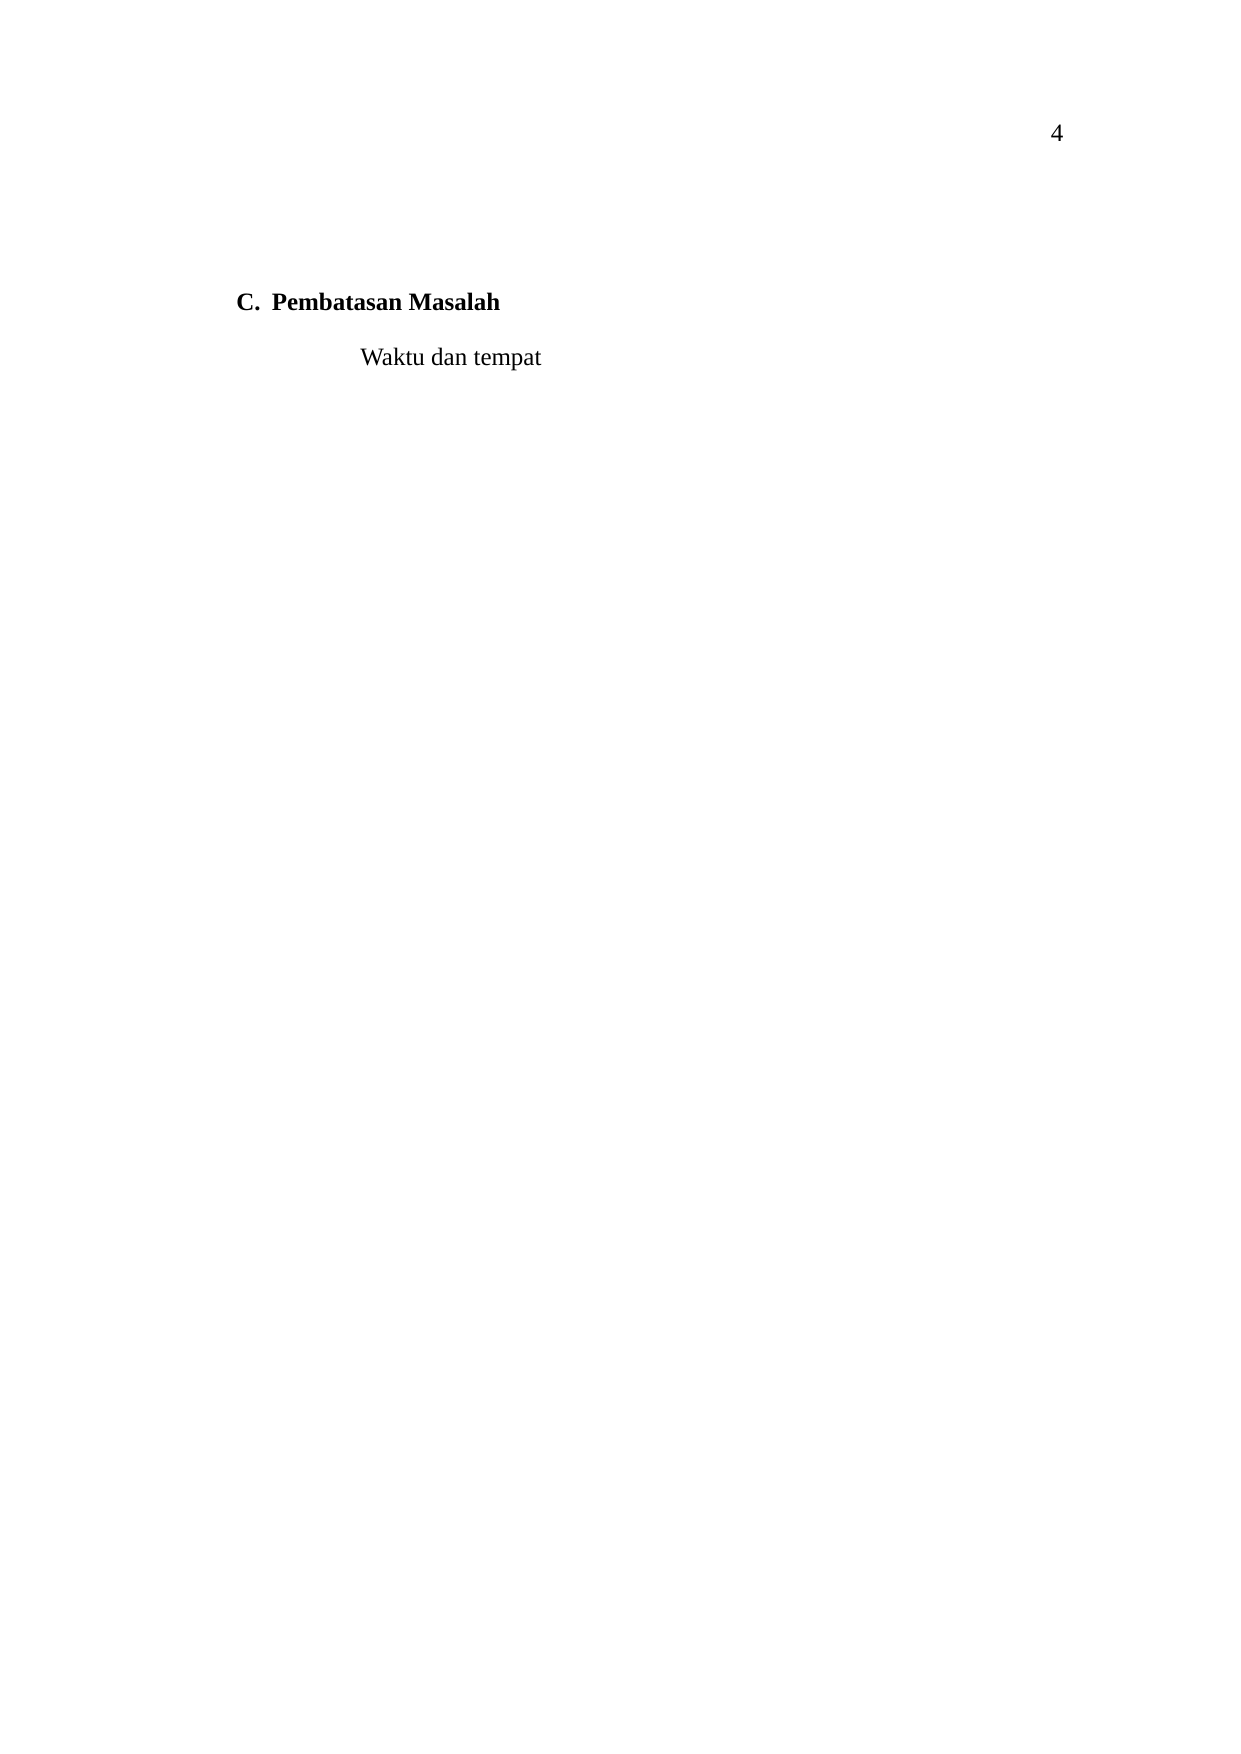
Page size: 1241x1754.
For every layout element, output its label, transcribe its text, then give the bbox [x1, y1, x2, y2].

text Waktu dan tempat [272, 342, 1063, 371]
subtitle pembatasan masalah [236, 287, 1063, 315]
